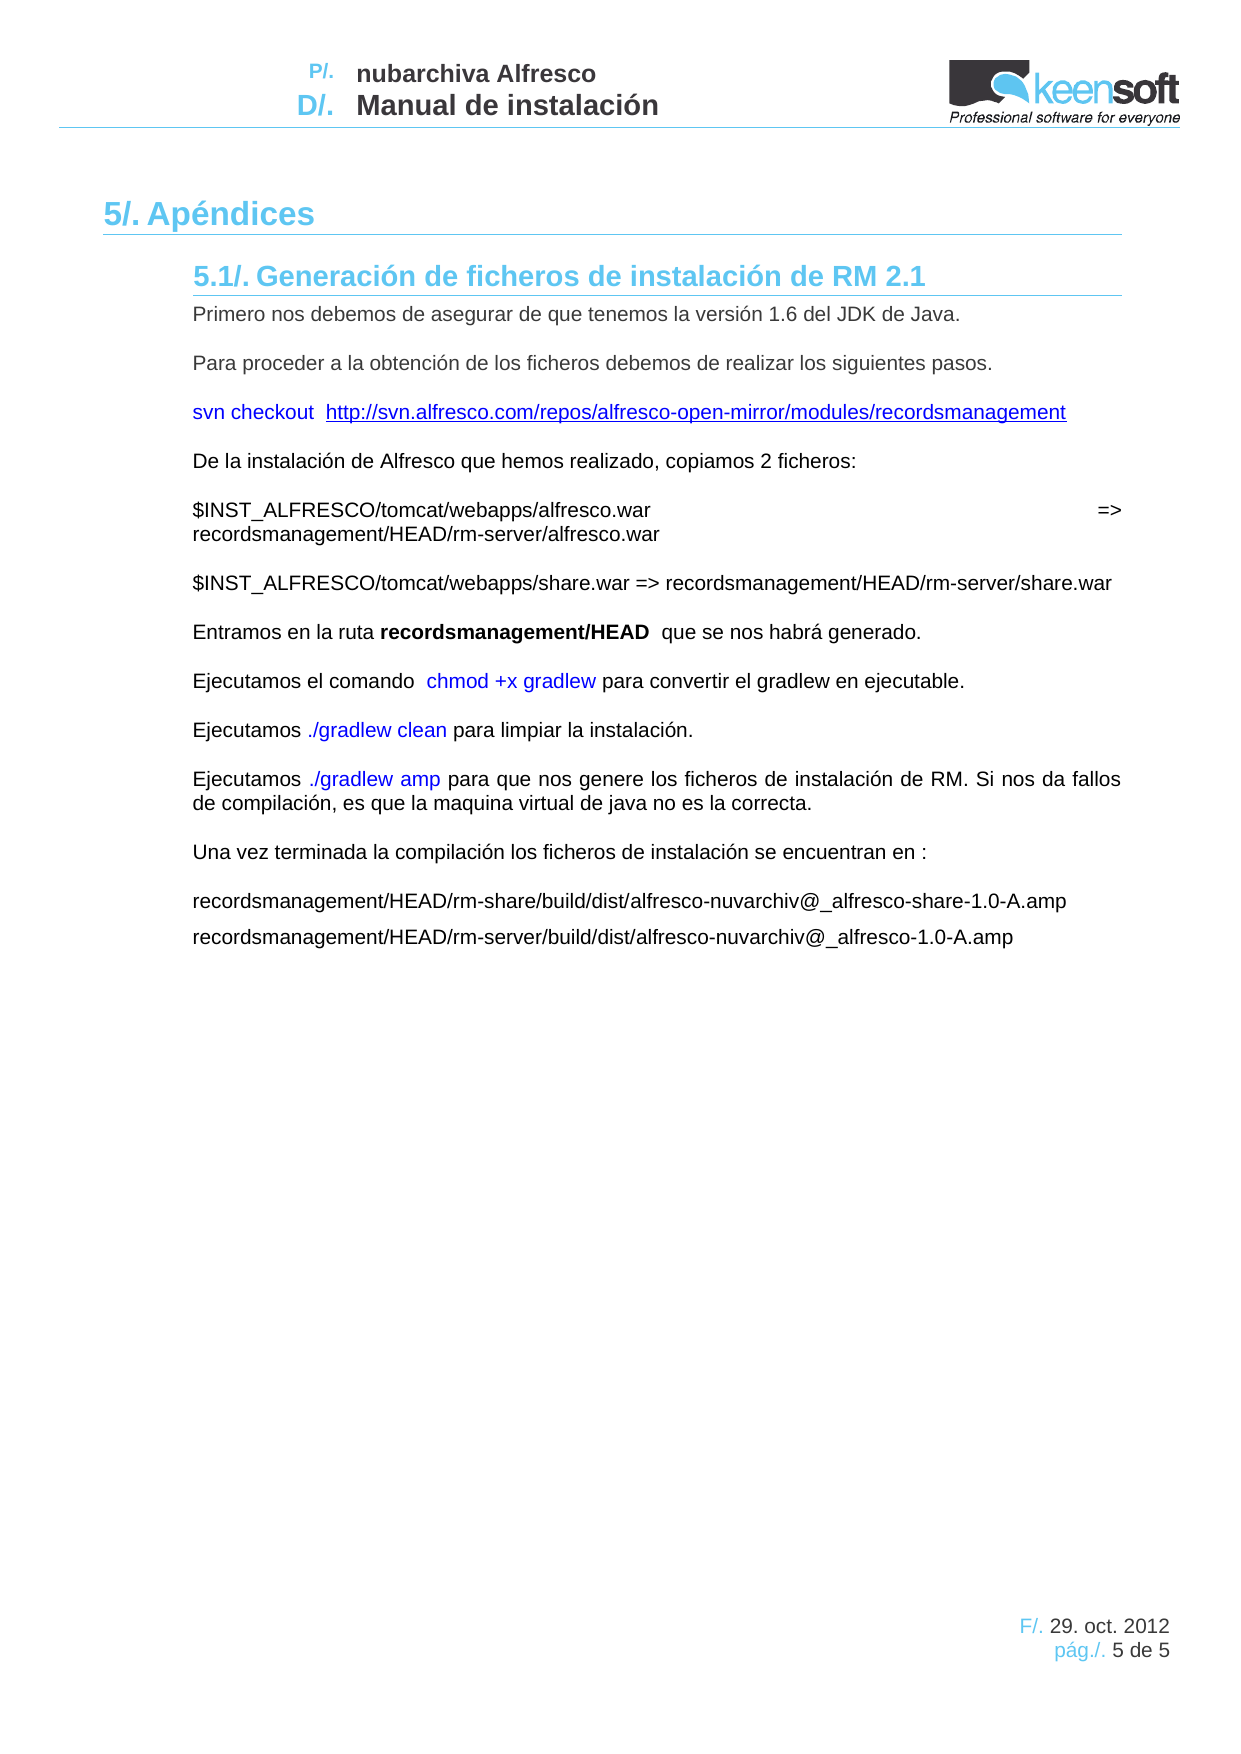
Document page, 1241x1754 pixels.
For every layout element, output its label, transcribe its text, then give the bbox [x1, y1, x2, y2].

text recordsmanagement/HEAD/rm-share/build/dist/alfresco-nuvarchiv@_alfresco-share-1.0-A.amp [192, 889, 1122, 913]
text Ejecutamos ./gradlew clean para limpiar la instalación. [192, 718, 1122, 742]
text Entramos en la ruta recordsmanagement/HEAD que se nos habrá generado. [192, 620, 1122, 644]
text svn checkout http://svn.alfresco.com/repos/alfresco-open-mirror/modules/recordsmanagement [192, 400, 1122, 424]
subtitle Generación de ficheros de instalación de RM 2.1 [193, 259, 1122, 295]
text Para proceder a la obtención de los ficheros debemos de realizar los siguientes pasos. [192, 351, 1122, 375]
text recordsmanagement/HEAD/rm-server/build/dist/alfresco-nuvarchiv@_alfresco-1.0-A.amp [192, 925, 1122, 949]
text De la instalación de Alfresco que hemos realizado, copiamos 2 ficheros: [192, 449, 1122, 473]
text $INST_ALFRESCO/tomcat/webapps/alfresco.war => recordsmanagement/HEAD/rm-server/alfresco.war [192, 498, 1122, 546]
subtitle Apéndices [103, 194, 1122, 234]
text Ejecutamos el comando chmod +x gradlew para convertir el gradlew en ejecutable. [192, 669, 1122, 693]
text $INST_ALFRESCO/tomcat/webapps/share.war => recordsmanagement/HEAD/rm-server/share.war [192, 571, 1122, 595]
text Una vez terminada la compilación los ficheros de instalación se encuentran en : [192, 840, 1122, 864]
text Primero nos debemos de asegurar de que tenemos la versión 1.6 del JDK de Java. [192, 302, 1122, 326]
text Ejecutamos ./gradlew amp para que nos genere los ficheros de instalación de RM. Si nos da fallos de compilación, es que la maquina virtual de java no es la correcta. [192, 767, 1122, 815]
